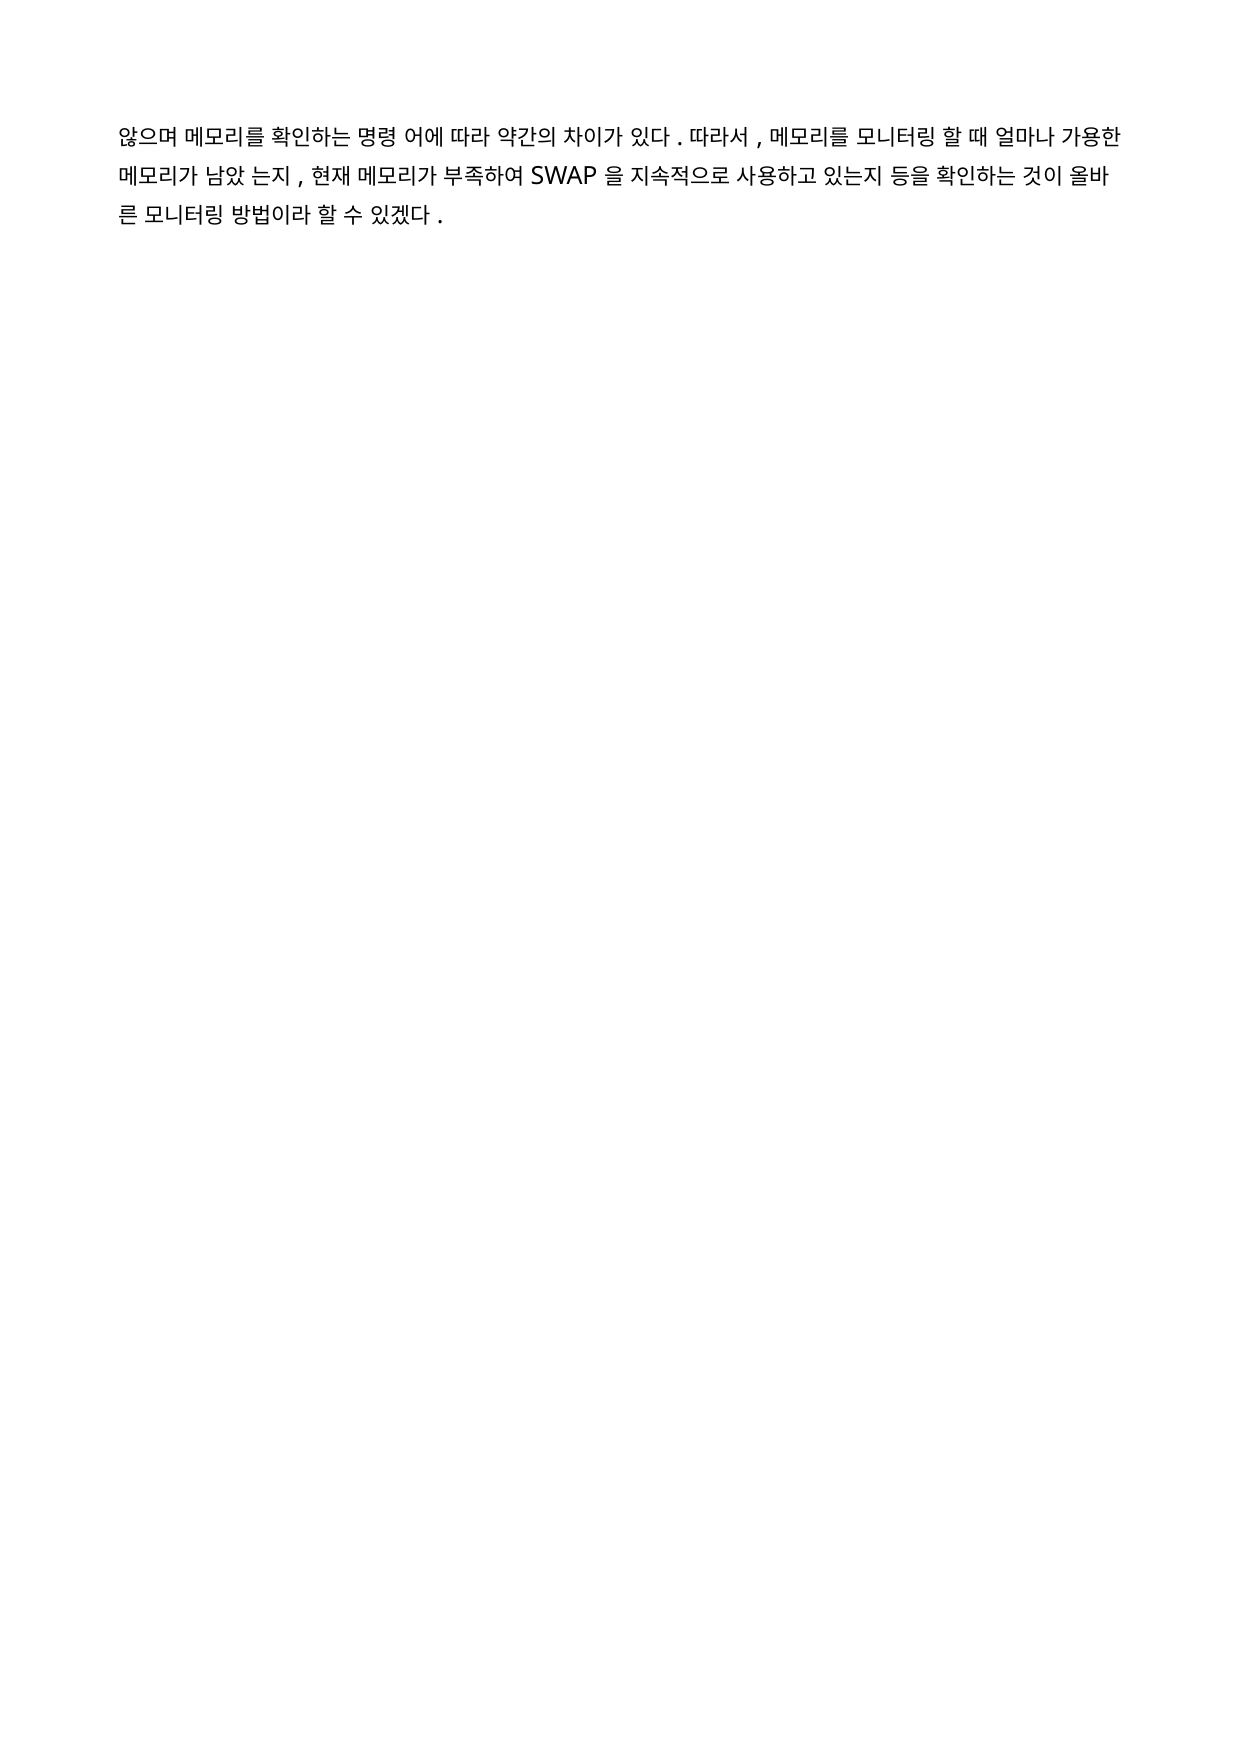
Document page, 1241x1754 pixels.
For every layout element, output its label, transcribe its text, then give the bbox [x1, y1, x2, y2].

text 않으며 메모리를 확인하는 명령 어에 따라 약간의 차이가 있다 . 따라서 , 메모리를 모니터링 할 때 얼마나 가용한 메모리가 남았 는지 , 현재 메모리가 부족하여 SWAP 을 지속적으로 사용하고 있는지 등을 확인하는 것이 올바 른 모니터링 방법이라 할 수 있겠다 . [118, 118, 1122, 231]
